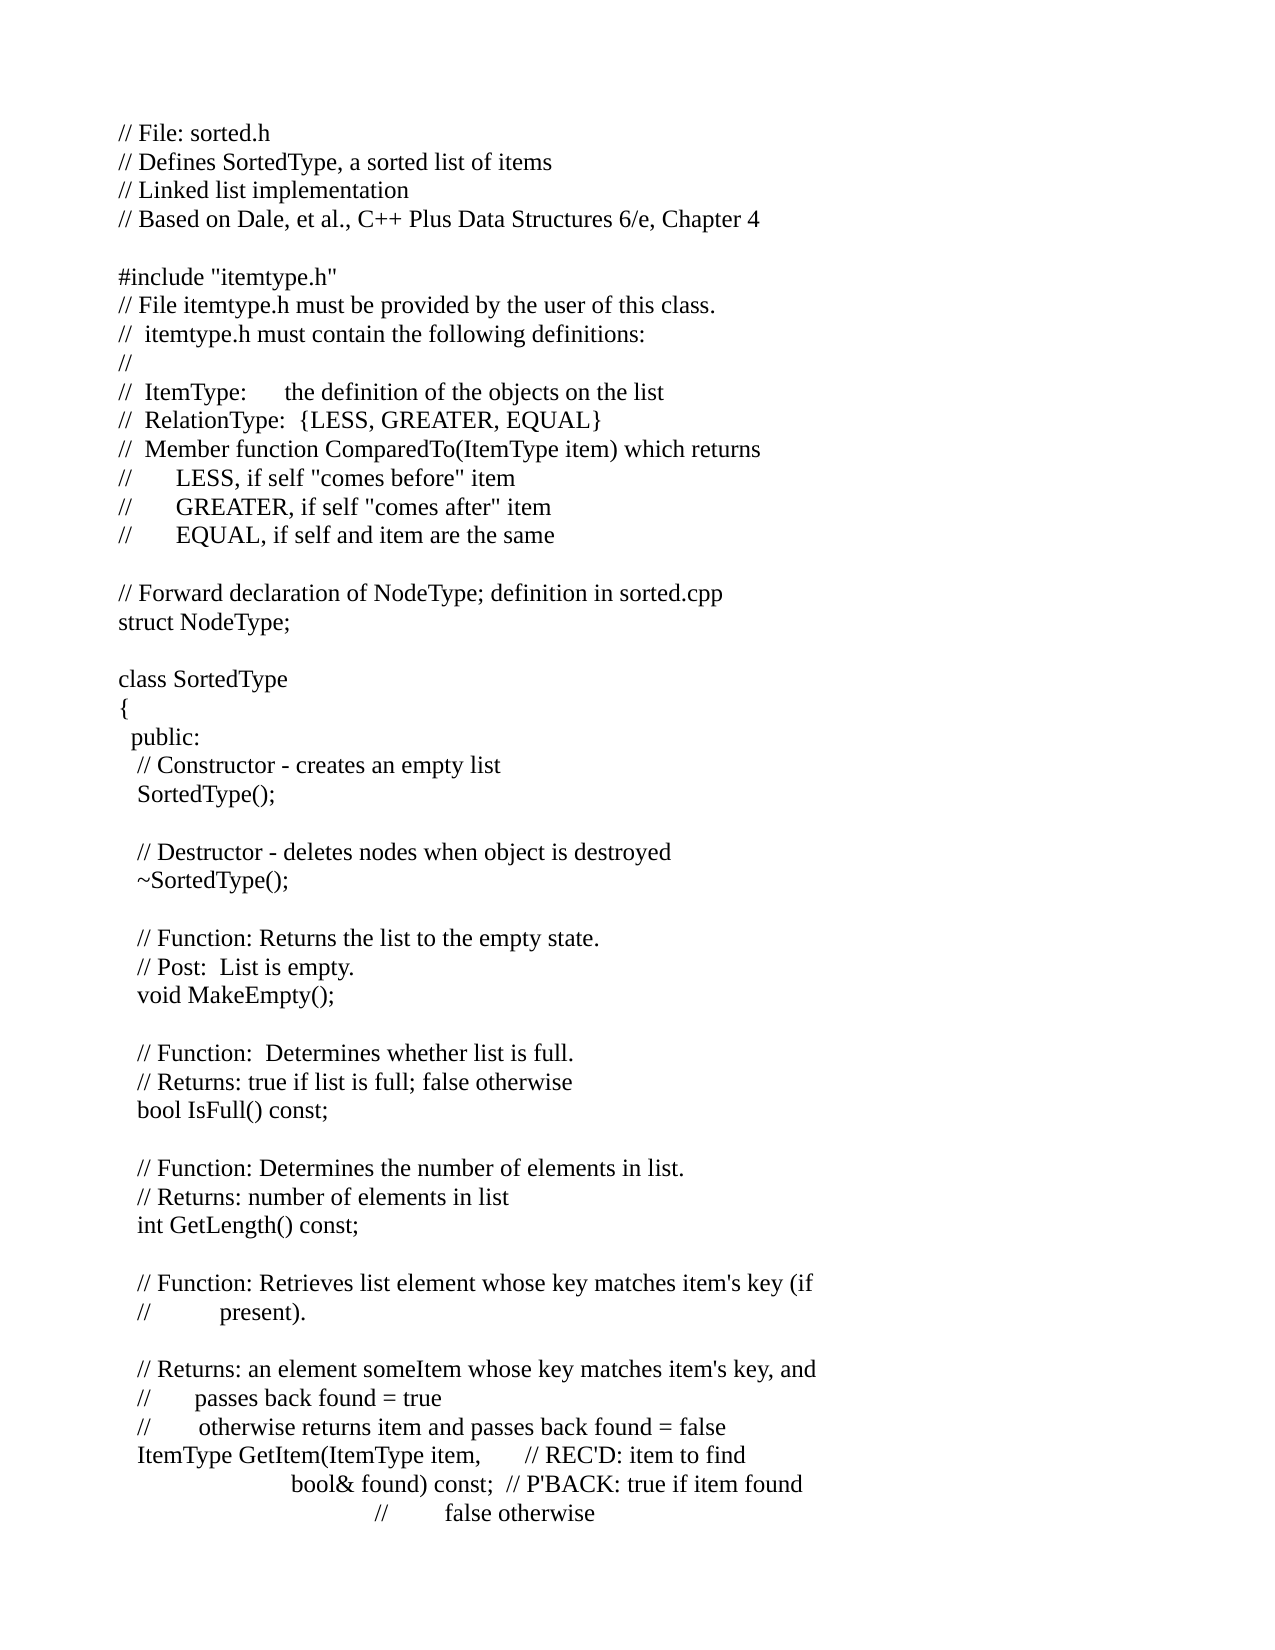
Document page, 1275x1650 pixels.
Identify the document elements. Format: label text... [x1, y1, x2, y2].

text // Returns: number of elements in list [118, 1182, 1157, 1211]
text // File itemtype.h must be provided by the user of this class. [118, 291, 1157, 319]
text // GREATER, if self "comes after" item [118, 492, 1157, 521]
text // Returns: an element someItem whose key matches item's key, and [118, 1354, 1157, 1383]
text // Destructor - deletes nodes when object is destroyed [118, 837, 1157, 866]
text // File: sorted.h [118, 118, 1157, 147]
text int GetLength() const; [118, 1211, 1157, 1239]
text // EQUAL, if self and item are the same [118, 521, 1157, 549]
text // Constructor - creates an empty list [118, 751, 1157, 779]
text // otherwise returns item and passes back found = false [118, 1412, 1157, 1441]
text // Defines SortedType, a sorted list of items [118, 147, 1157, 176]
text // itemtype.h must contain the following definitions: [118, 319, 1157, 348]
text void MakeEmpty(); [118, 981, 1157, 1009]
text // [118, 348, 1157, 377]
text // LESS, if self "comes before" item [118, 463, 1157, 492]
text ~SortedType(); [118, 866, 1157, 894]
text // Function: Determines the number of elements in list. [118, 1153, 1157, 1182]
text public: [118, 722, 1157, 751]
text bool IsFull() const; [118, 1096, 1157, 1124]
text // Function: Determines whether list is full. [118, 1038, 1157, 1067]
text // Function: Returns the list to the empty state. [118, 923, 1157, 952]
text #include "itemtype.h" [118, 262, 1157, 291]
text // Linked list implementation [118, 176, 1157, 204]
text // passes back found = true [118, 1383, 1157, 1412]
text ItemType GetItem(ItemType item, // REC'D: item to find [118, 1441, 1157, 1469]
text // Function: Retrieves list element whose key matches item's key (if [118, 1268, 1157, 1297]
text // ItemType: the definition of the objects on the list [118, 377, 1157, 406]
text // RelationType: {LESS, GREATER, EQUAL} [118, 406, 1157, 434]
text // Forward declaration of NodeType; definition in sorted.cpp [118, 578, 1157, 607]
text // Post: List is empty. [118, 952, 1157, 981]
text // false otherwise [118, 1498, 1157, 1527]
text SortedType(); [118, 779, 1157, 808]
text // Returns: true if list is full; false otherwise [118, 1067, 1157, 1096]
text // Member function ComparedTo(ItemType item) which returns [118, 434, 1157, 463]
text // Based on Dale, et al., C++ Plus Data Structures 6/e, Chapter 4 [118, 204, 1157, 233]
text class SortedType [118, 664, 1157, 693]
text // present). [118, 1297, 1157, 1326]
text bool& found) const; // P'BACK: true if item found [118, 1469, 1157, 1498]
text { [118, 693, 1157, 722]
text struct NodeType; [118, 607, 1157, 636]
